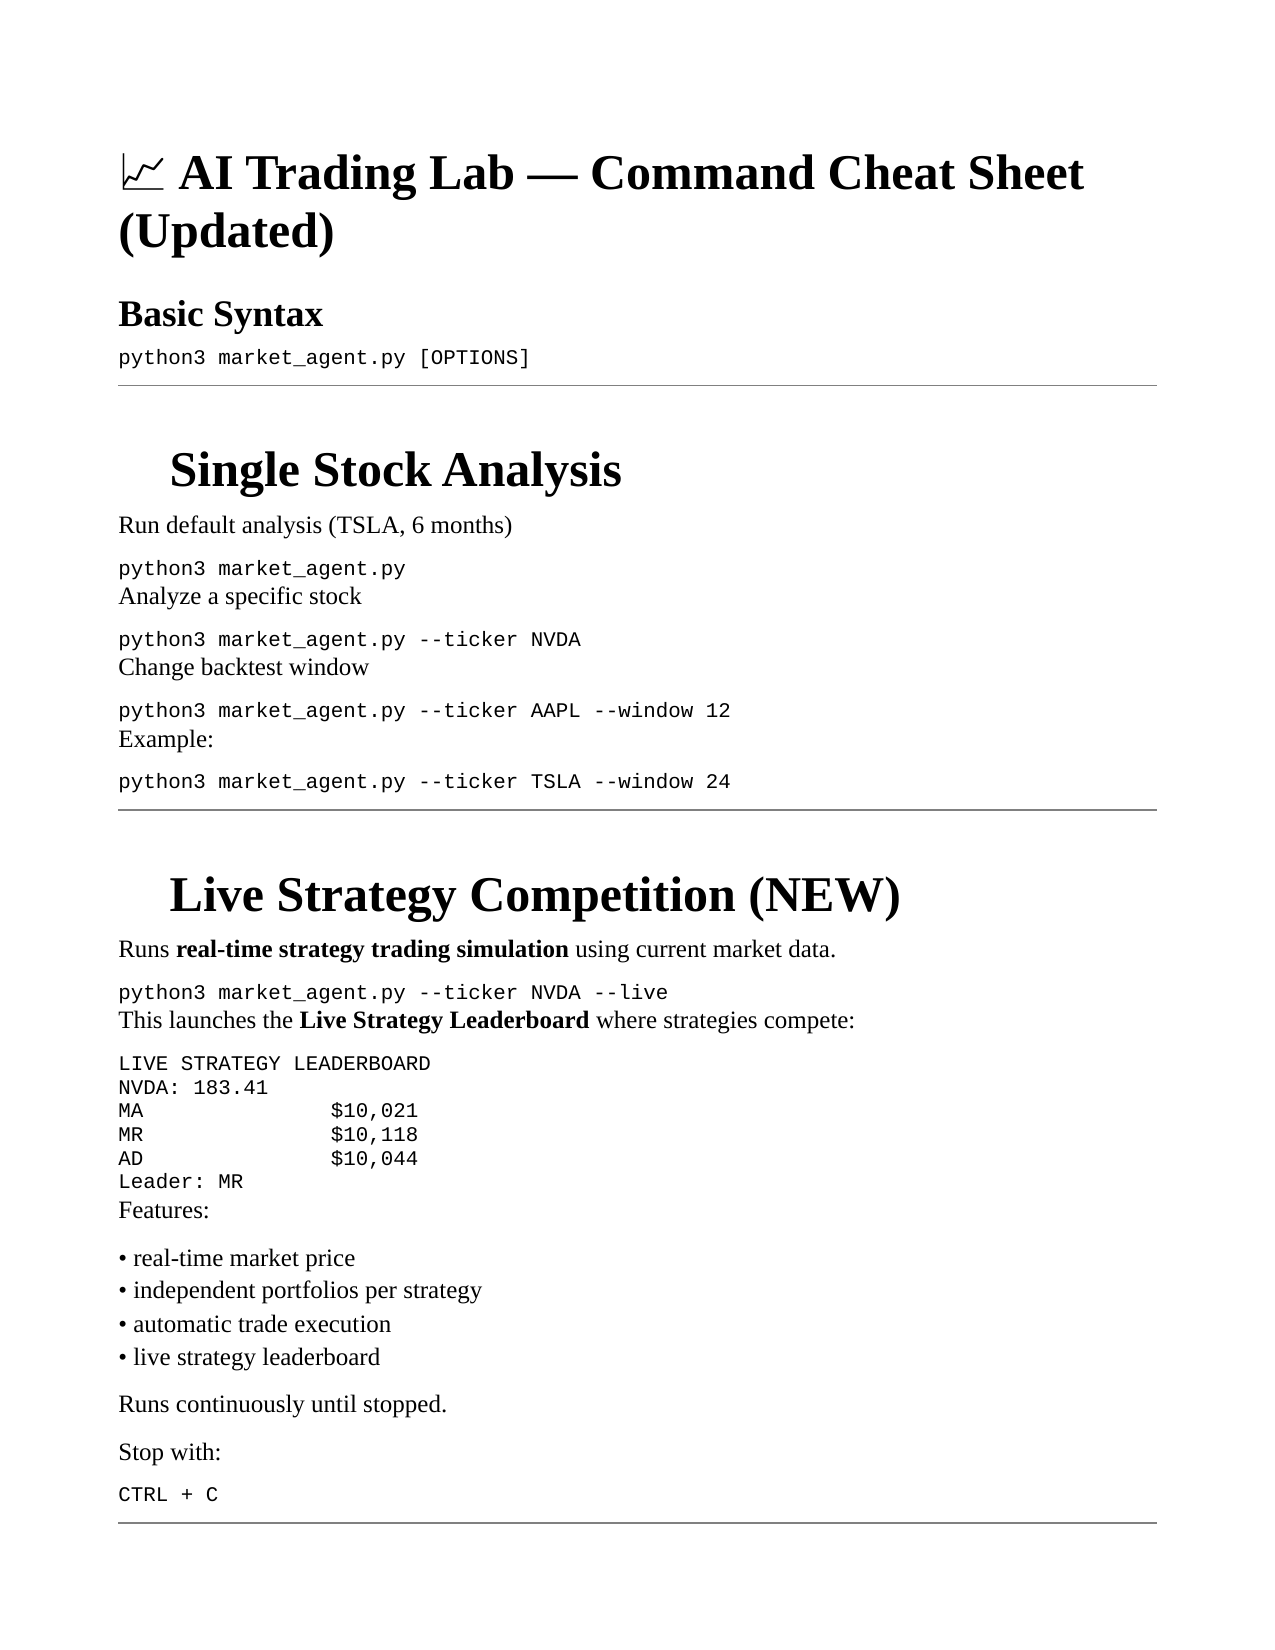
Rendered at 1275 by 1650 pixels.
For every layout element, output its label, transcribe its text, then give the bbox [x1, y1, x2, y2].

text This launches the Live Strategy Leaderboard where strategies compete: [118, 1006, 1157, 1034]
text Analyze a specific stock [118, 581, 1157, 610]
text python3 market_agent.py --ticker NVDA [118, 629, 1157, 652]
text Run default analysis (TSLA, 6 months) [118, 510, 1157, 539]
text LIVE STRATEGY LEADERBOARD [118, 1053, 1157, 1077]
text CTRL + C [118, 1484, 1157, 1508]
text Runs continuously until stopped. [118, 1389, 1157, 1418]
subtitle 🔴 Live Strategy Competition (NEW) [118, 864, 1157, 922]
text MR $10,118 [118, 1124, 1157, 1148]
text python3 market_agent.py [118, 558, 1157, 581]
text Leader: MR [118, 1171, 1157, 1195]
subtitle 🧪 Single Stock Analysis [118, 440, 1157, 497]
text python3 market_agent.py --ticker TSLA --window 24 [118, 771, 1157, 795]
text Runs real-time strategy trading simulation using current market data. [118, 934, 1157, 963]
subtitle 📈 AI Trading Lab — Command Cheat Sheet (Updated) [118, 143, 1157, 258]
text MA $10,021 [118, 1100, 1157, 1124]
text Features: [118, 1195, 1157, 1224]
subtitle Basic Syntax [118, 291, 1157, 334]
text • real-time market price • independent portfolios per strategy • automatic trade execution • live strategy leaderboard [118, 1243, 1157, 1370]
text NVDA: 183.41 [118, 1077, 1157, 1100]
text Stop with: [118, 1437, 1157, 1466]
text AD $10,044 [118, 1148, 1157, 1171]
text python3 market_agent.py --ticker AAPL --window 12 [118, 700, 1157, 724]
text python3 market_agent.py [OPTIONS] [118, 347, 1157, 371]
text python3 market_agent.py --ticker NVDA --live [118, 982, 1157, 1006]
text Change backtest window [118, 652, 1157, 681]
text Example: [118, 724, 1157, 752]
